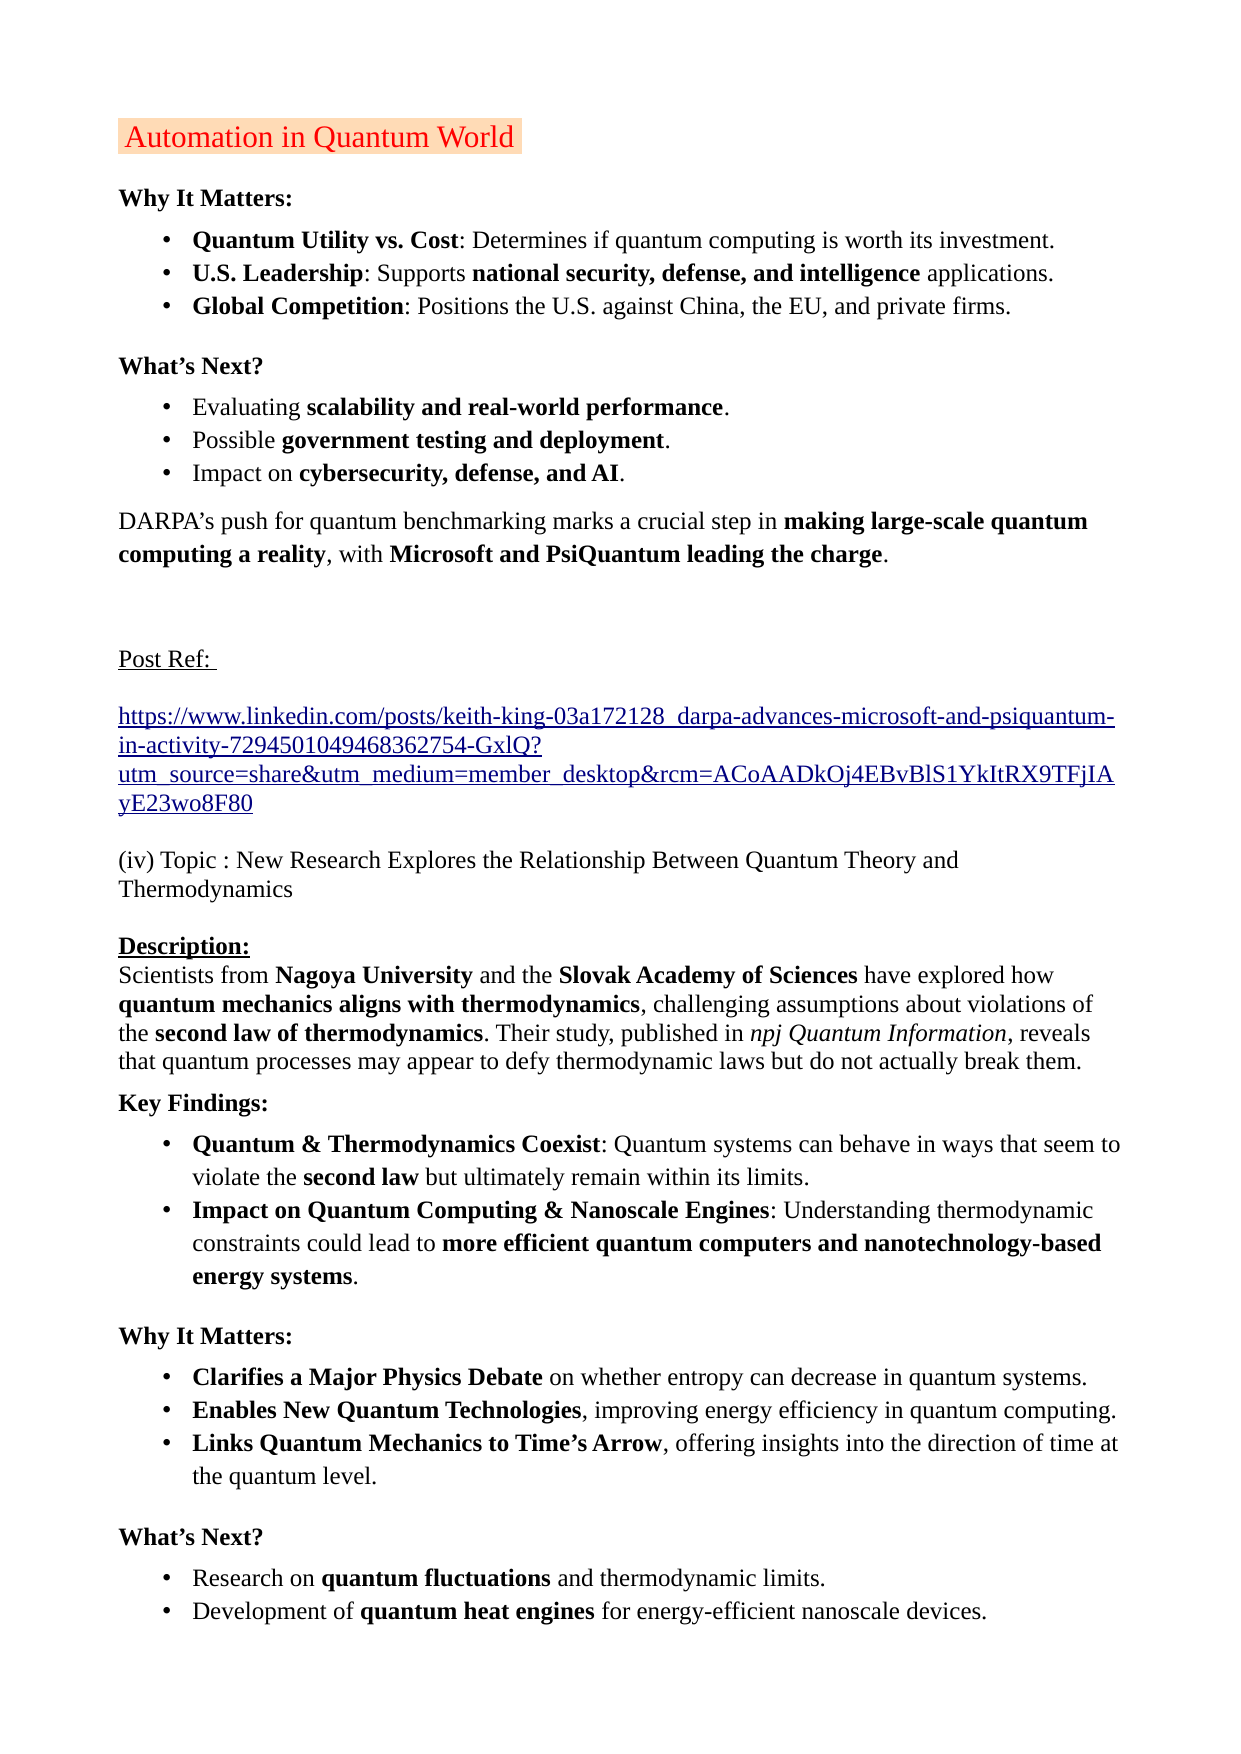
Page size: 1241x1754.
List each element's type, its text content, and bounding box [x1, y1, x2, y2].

subtitle Key Findings: [118, 1088, 1122, 1116]
subtitle What’s Next? [118, 351, 1122, 380]
list Links Quantum Mechanics to Time’s Arrow, offering insights into the direction of time at the quantum level. [162, 1428, 1122, 1490]
list Research on quantum fluctuations and thermodynamic limits. [162, 1563, 1122, 1592]
text DARPA’s push for quantum benchmarking marks a crucial step in making large-scale quantum computing a reality, with Microsoft and PsiQuantum leading the charge. [118, 506, 1122, 568]
subtitle Why It Matters: [118, 183, 1122, 212]
list Quantum & Thermodynamics Coexist: Quantum systems can behave in ways that seem to violate the second law but ultimately remain within its limits. [162, 1129, 1122, 1191]
list Possible government testing and deployment. [162, 425, 1122, 454]
list Enables New Quantum Technologies, improving energy efficiency in quantum computing. [162, 1395, 1122, 1424]
list Clarifies a Major Physics Debate on whether entropy can decrease in quantum systems. [162, 1362, 1122, 1391]
subtitle Why It Matters: [118, 1321, 1122, 1350]
list Quantum Utility vs. Cost: Determines if quantum computing is worth its investment. [162, 225, 1122, 253]
text Post Ref: https://www.linkedin.com/posts/keith-king-03a172128_darpa-advances-microsoft-and-psiquantum-in-activity-7294501049468362754-GxlQ?utm_source=share&utm_medium=member_desktop&rcm=ACoAADkOj4EBvBlS1YkItRX9TFjIAyE23wo8F80 (iv) Topic : New Research Explores the Relationship Between Quantum Theory and Thermodynamics Description: Scientists from Nagoya University and the Slovak Academy of Sciences have explored how quantum mechanics aligns with thermodynamics, challenging assumptions about violations of the second law of thermodynamics. Their study, published in npj Quantum Information, reveals that quantum processes may appear to defy thermodynamic laws but do not actually break them. [118, 586, 1122, 1075]
list Impact on Quantum Computing & Nanoscale Engines: Understanding thermodynamic constraints could lead to more efficient quantum computers and nanotechnology-based energy systems. [162, 1195, 1122, 1290]
list Impact on cybersecurity, defense, and AI. [162, 458, 1122, 487]
list Development of quantum heat engines for energy-efficient nanoscale devices. [162, 1596, 1122, 1624]
list Evaluating scalability and real-world performance. [162, 392, 1122, 421]
list Global Competition: Positions the U.S. against China, the EU, and private firms. [162, 291, 1122, 319]
list U.S. Leadership: Supports national security, defense, and intelligence applications. [162, 258, 1122, 287]
subtitle What’s Next? [118, 1522, 1122, 1550]
